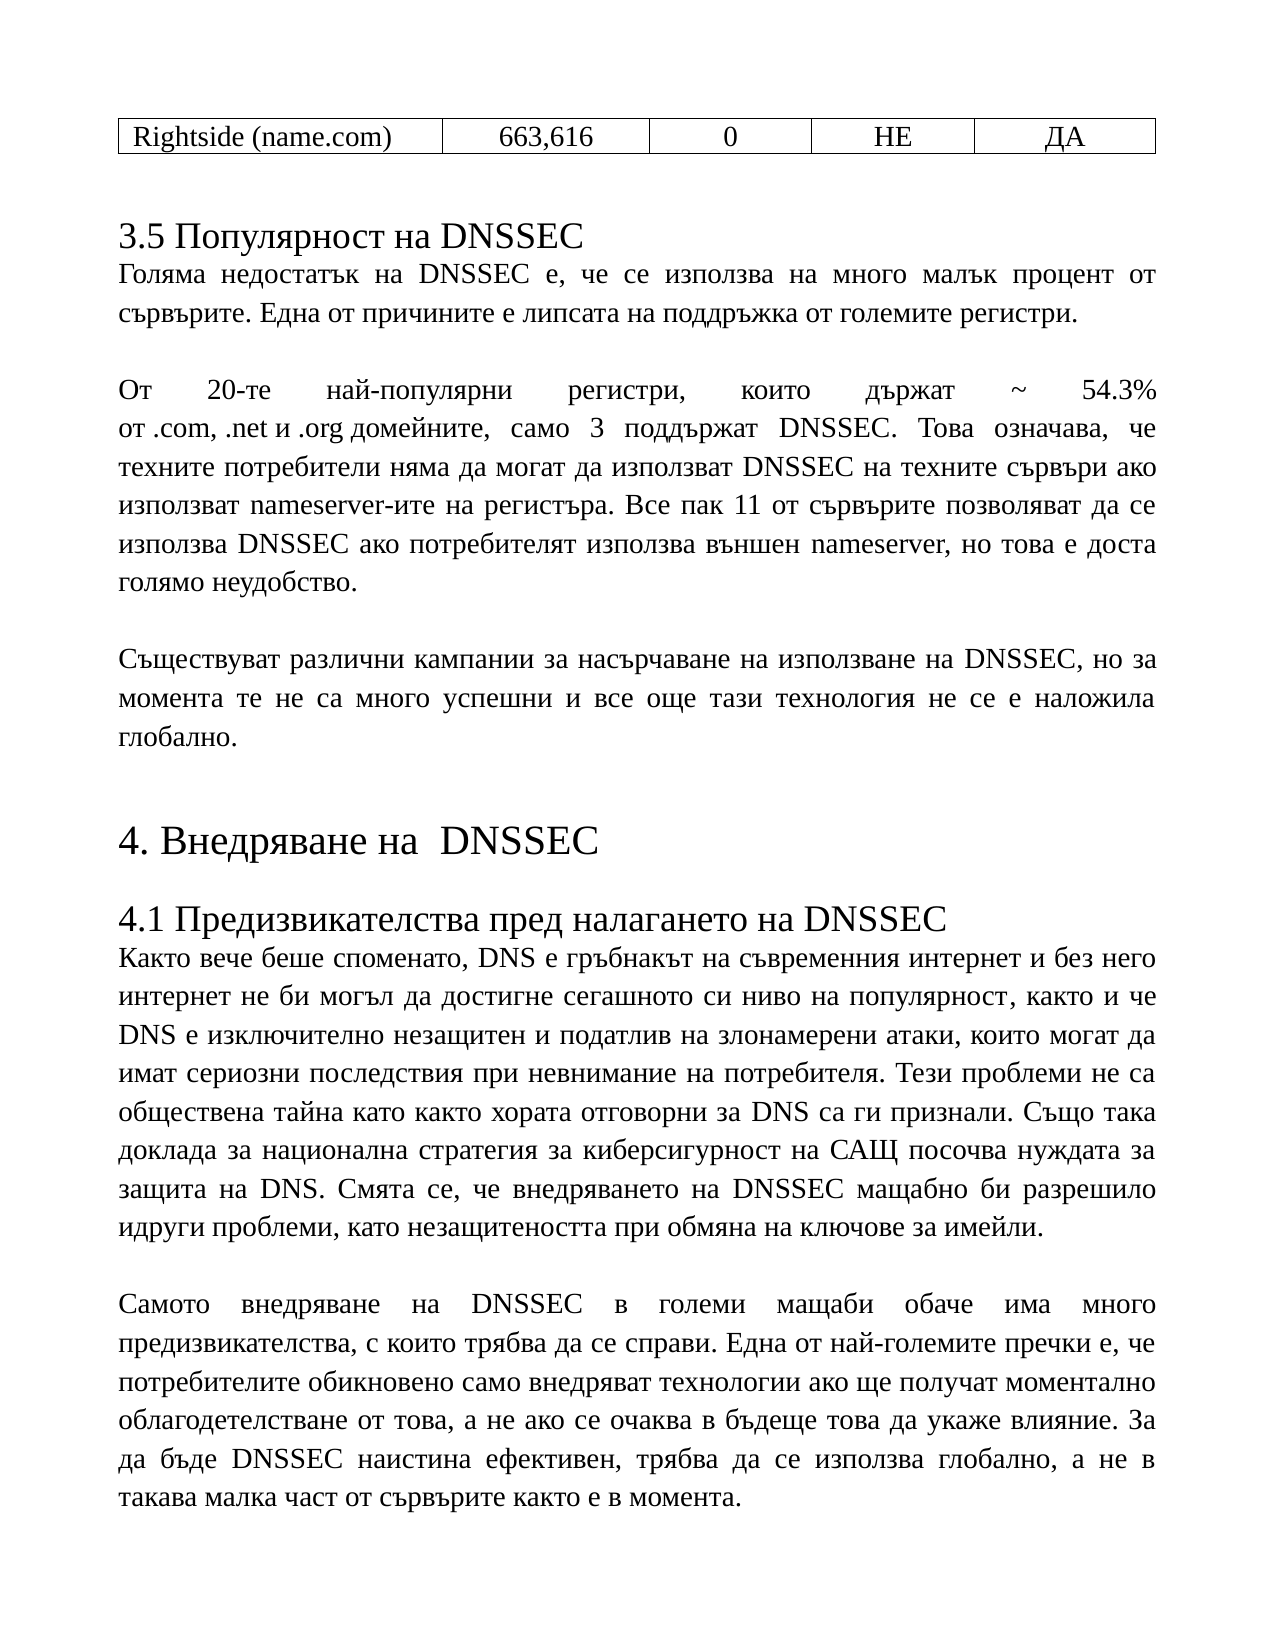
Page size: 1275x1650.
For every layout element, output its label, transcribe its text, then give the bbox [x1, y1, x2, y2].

subtitle 3.5 Популярност на DNSSEC [118, 213, 1157, 256]
subtitle 4.1 Предизвикателства пред налагането на DNSSEC [118, 897, 1157, 940]
text Както вече беше споменато, DNS е гръбнакът на съвременния интернет и без него интернет не би могъл да достигне сегашното си ниво на популярност, както и че DNS е изключително незащитен и податлив на злонамерени атаки, които могат да имат сериозни последствия при невнимание на потребителя. Тези проблеми не са обществена тайна като както хората отговорни за DNS са ги признали. Също така доклада за национална стратегия за киберсигурност на САЩ посочва нуждата за защита на DNS. Смята се, че внедряването на DNSSEC мащабно би разрешило идруги проблеми, като незащитеността при обмяна на ключове за имейли. [118, 940, 1157, 1243]
table_cell НЕ [812, 119, 974, 153]
text Съществуват различни кампании за насърчаване на използване на DNSSEC, но за момента те не са много успешни и все още тази технология не се е наложила глобално. [118, 642, 1157, 752]
subtitle 4. Внедряване на DNSSEC [118, 815, 1157, 863]
text От 20-те най-популярни регистри, които държат ~ 54.3% от .com, .net и .org домейните, само 3 поддържат DNSSEC. Това означава, че техните потребители няма да могат да използват DNSSEC на техните сървъри ако използват nameserver-ите на регистъра. Все пак 11 от сървърите позволяват да се използва DNSSEC ако потребителят използва външен nameserver, но това е доста голямо неудобство. [118, 372, 1157, 598]
text Голяма недостатък на DNSSEC е, че се използва на много малък процент от сървърите. Една от причините е липсата на поддръжка от големите регистри. [118, 256, 1157, 328]
table_cell ДА [975, 119, 1155, 153]
text Самото внедряване на DNSSEC в големи мащаби обаче има много предизвикателства, с които трябва да се справи. Една от най-големите пречки е, че потребителите обикновено само внедряват технологии ако ще получат моментално облагодетелстване от това, а не ако се очаква в бъдеще това да укаже влияние. За да бъде DNSSEC наистина ефективен, трябва да се използва глобално, а не в такава малка част от сървърите както е в момента. [118, 1287, 1157, 1513]
table_cell Rightside (name.com) [119, 119, 442, 153]
table_cell 0 [650, 119, 811, 153]
table_cell 663,616 [443, 119, 649, 153]
